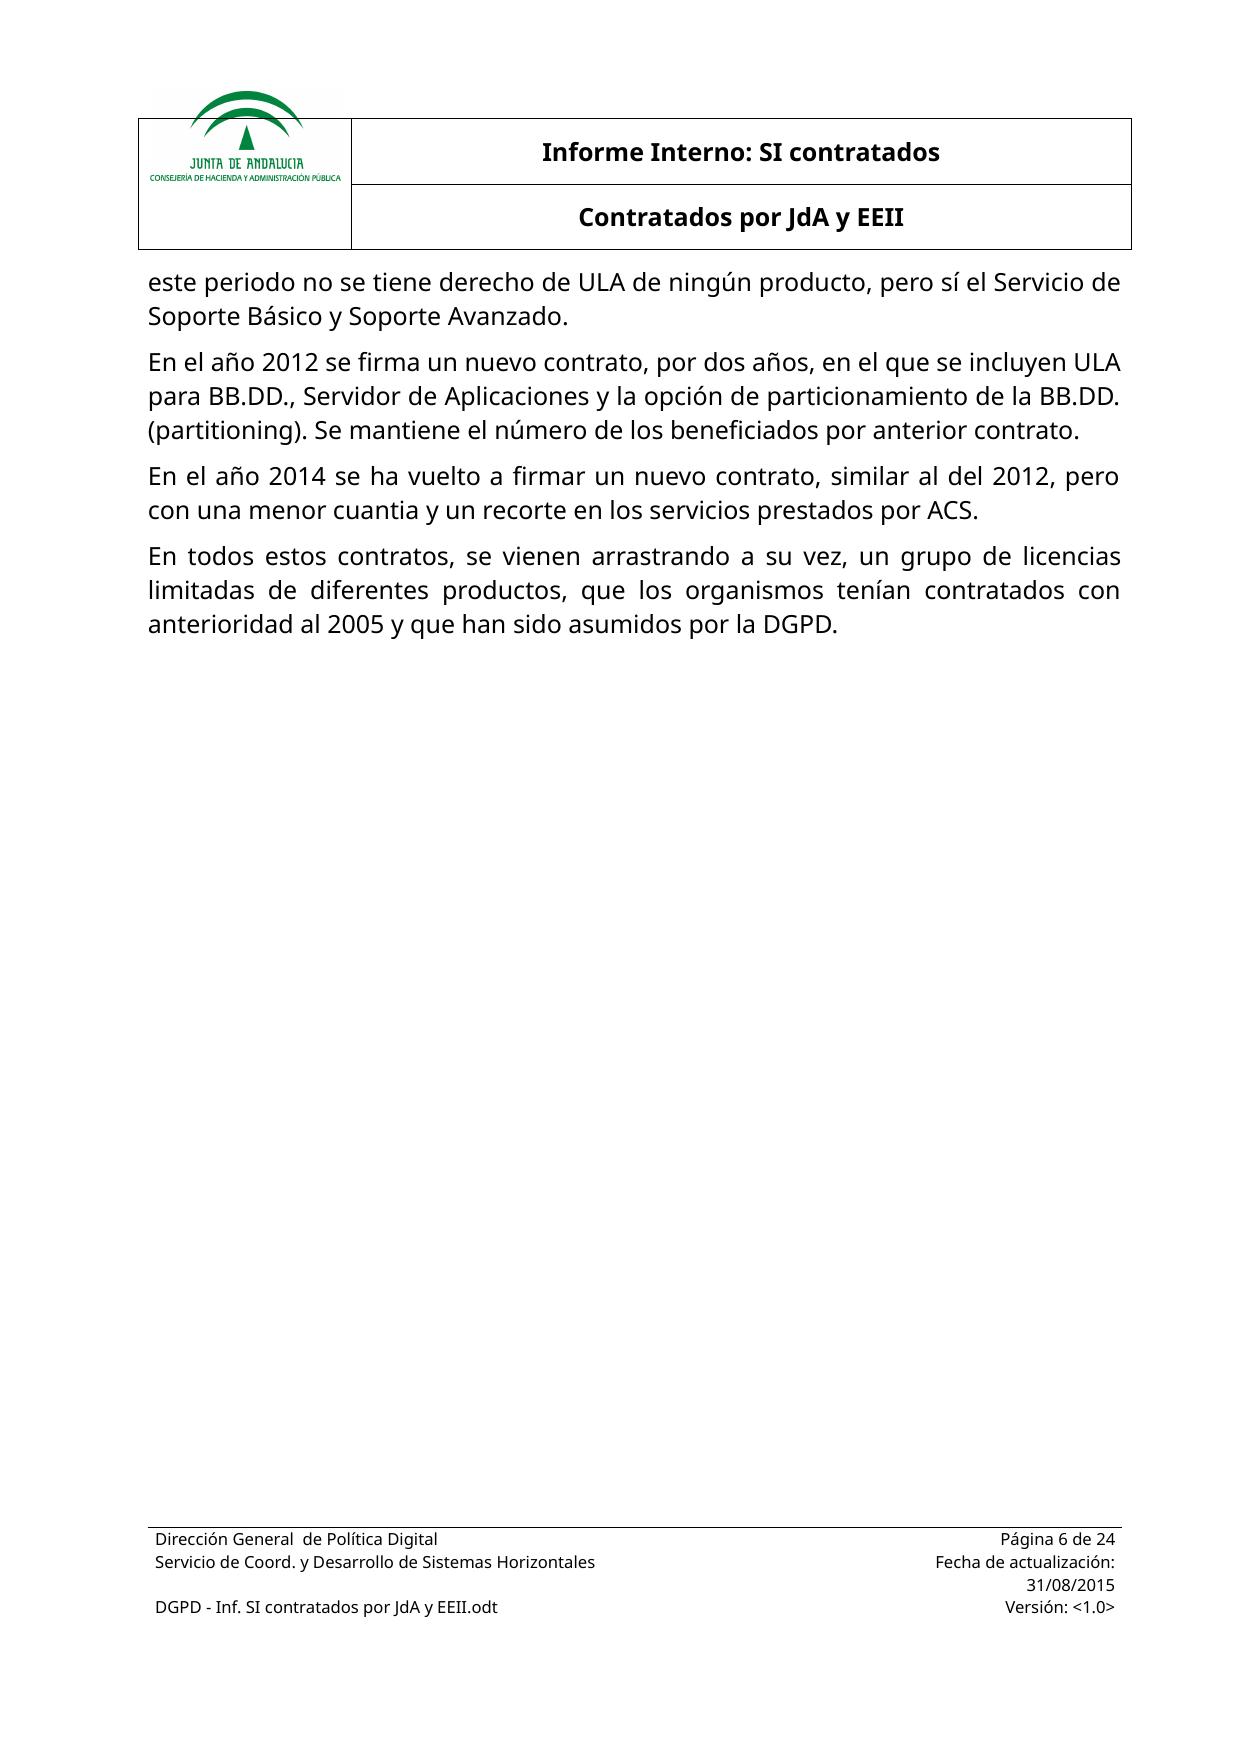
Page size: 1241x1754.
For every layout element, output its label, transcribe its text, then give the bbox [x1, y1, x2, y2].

picture [149, 89, 342, 118]
text este periodo no se tiene derecho de ULA de ningún producto, pero sí el Servicio de Soporte Básico y Soporte Avanzado. [148, 265, 1122, 333]
picture [149, 119, 342, 182]
text En el año 2012 se firma un nuevo contrato, por dos años, en el que se incluyen ULA para BB.DD., Servidor de Aplicaciones y la opción de particionamiento de la BB.DD. (partitioning). Se mantiene el número de los beneficiados por anterior contrato. [148, 345, 1122, 447]
text En todos estos contratos, se vienen arrastrando a su vez, un grupo de licencias limitadas de diferentes productos, que los organismos tenían contratados con anterioridad al 2005 y que han sido asumidos por la DGPD. [148, 538, 1122, 641]
text En el año 2014 se ha vuelto a firmar un nuevo contrato, similar al del 2012, pero con una menor cuantia y un recorte en los servicios prestados por ACS. [148, 459, 1122, 527]
